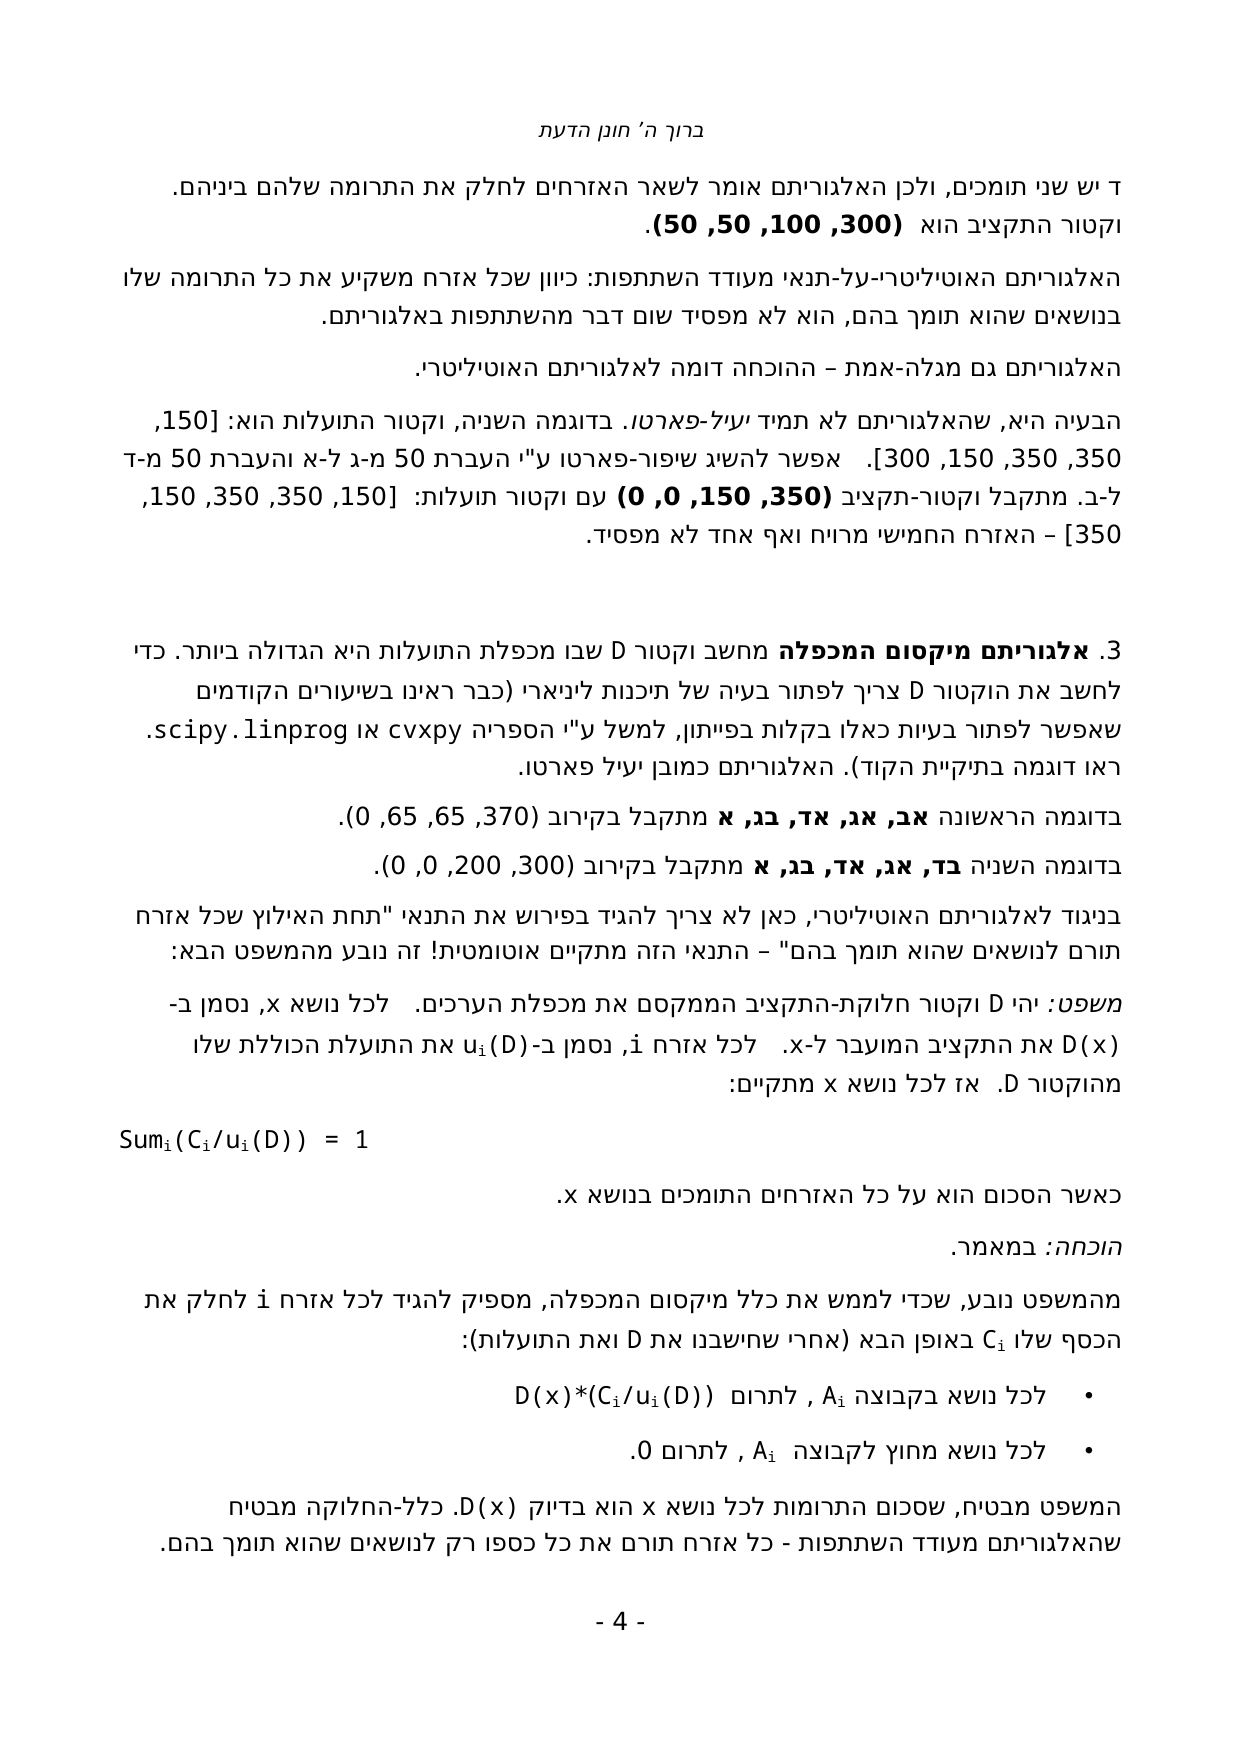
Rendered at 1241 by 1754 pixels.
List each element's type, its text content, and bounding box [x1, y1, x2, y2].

text הוכחה: במאמר. [118, 1232, 1122, 1262]
text הבעיה היא, שהאלגוריתם לא תמיד יעיל-פארטו. בדוגמה השניה, וקטור התועלות הוא: [150, 350, 350, 150, 300]. אפשר להשיג שיפור-פארטו ע"י העברת 50 מ-ג ל-א והעברת 50 מ-ד ל-ב. מתקבל וקטור-תקציב (350, 150, 0, 0) עם וקטור תועלות: [150, 350, 350, 150, 350] – האזרח החמישי מרויח ואף אחד לא מפסיד. [118, 406, 1122, 552]
text Sumi(Ci/ui(D)) = 1 [118, 1122, 1122, 1156]
text בדוגמה השניה בד, אג, אד, בג, א מתקבל בקירוב (300, 200, 0, 0). [118, 851, 1122, 880]
list לכל נושא בקבוצה Ai , לתרום (Ci/ui(D))*D(x) [118, 1377, 1084, 1411]
text בניגוד לאלגוריתם האוטיליטרי, כאן לא צריך להגיד בפירוש את התנאי "תחת האילוץ שכל אזרח תורם לנושאים שהוא תומך בהם" – התנאי הזה מתקיים אוטומטית! זה נובע מהמשפט הבא: [118, 901, 1122, 965]
text האלגוריתם גם מגלה-אמת – ההוכחה דומה לאלגוריתם האוטיליטרי. [118, 353, 1122, 385]
text 3. אלגוריתם מיקסום המכפלה מחשב וקטור D שבו מכפלת התועלות היא הגדולה ביותר. כדי לחשב את הוקטור D צריך לפתור בעיה של תיכנות ליניארי (כבר ראינו בשיעורים הקודמים שאפשר לפתור בעיות כאלו בקלות בפייתון, למשל ע"י הספריה cvxpy או scipy.linprog. ראו דוגמה בתיקיית הקוד). האלגוריתם כמובן יעיל פארטו. [118, 632, 1122, 781]
text כאשר הסכום הוא על כל האזרחים התומכים בנושא x. [118, 1177, 1122, 1211]
text דוגמה נוספת: נניח שהאזרחים תומכים בנושאים הבאים: בד, אג, אד, בג, א. לנושא א יש שלושה תומכים, ולכן האלגוריתם אומר לכל אזרח שתומך בו לתת לו את כל כספו. לנושאים ב, ג, ד יש שני תומכים, ולכן האלגוריתם אומר לשאר האזרחים לחלק את התרומה שלהם ביניהם. וקטור התקציב הוא (300, 100, 50, 50). [118, 172, 1122, 242]
text האלגוריתם האוטיליטרי-על-תנאי מעודד השתתפות: כיוון שכל אזרח משקיע את כל התרומה שלו בנושאים שהוא תומך בהם, הוא לא מפסיד שום דבר מהשתתפות באלגוריתם. [118, 263, 1122, 333]
text בדוגמה הראשונה אב, אג, אד, בג, א מתקבל בקירוב (370, 65, 65, 0). [118, 802, 1122, 831]
text המשפט מבטיח, שסכום התרומות לכל נושא x הוא בדיוק D(x). כלל-החלוקה מבטיח שהאלגוריתם מעודד השתתפות - כל אזרח תורם את כל כספו רק לנושאים שהוא תומך בהם. למעשה, ניתן לממש את האלגוריתם בכלל בלי לגבות כסף מהאזרחים: האלגוריתם רק ממליץ לכל אזרח איך "להשקיע" את כספי התרומות שלו. [118, 1488, 1122, 1557]
text משפט: יהי D וקטור חלוקת-התקציב הממקסם את מכפלת הערכים. לכל נושא x, נסמן ב-D(x) את התקציב המועבר ל-x. לכל אזרח i, נסמן ב-ui(D) את התועלת הכוללת שלו מהוקטור D. אז לכל נושא x מתקיים: [118, 985, 1122, 1100]
text מהמשפט נובע, שכדי לממש את כלל מיקסום המכפלה, מספיק להגיד לכל אזרח i לחלק את הכסף שלו Ci באופן הבא (אחרי שחישבנו את D ואת התועלות): [118, 1282, 1122, 1356]
list לכל נושא מחוץ לקבוצה Ai , לתרום 0. [118, 1433, 1084, 1467]
